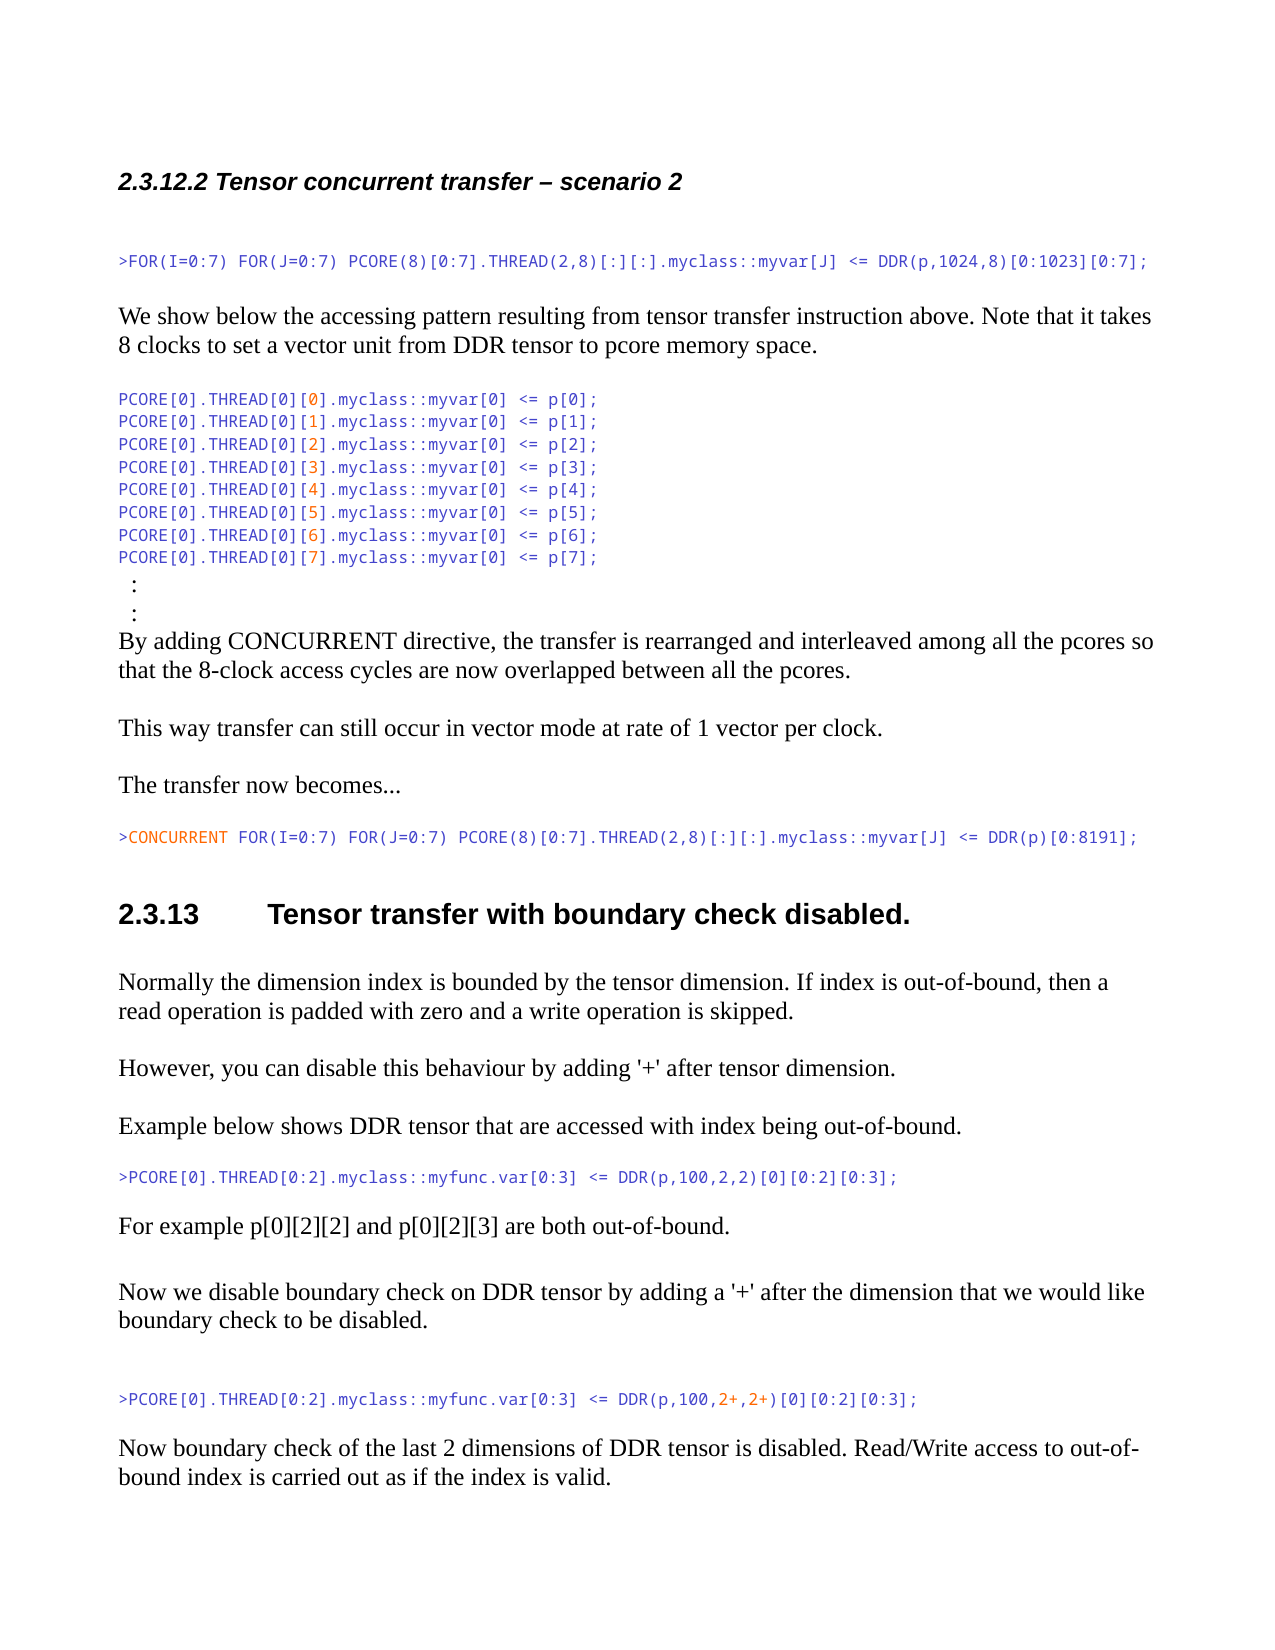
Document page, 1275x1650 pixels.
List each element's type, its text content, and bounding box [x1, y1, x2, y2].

text We show below the accessing pattern resulting from tensor transfer instruction above. Note that it takes 8 clocks to set a vector unit from DDR tensor to pcore memory space. [118, 301, 1157, 358]
subtitle Tensor concurrent transfer – scenario 2 [118, 167, 1157, 196]
subtitle Tensor transfer with boundary check disabled. [118, 897, 1157, 931]
text >FOR(I=0:7) FOR(J=0:7) PCORE(8)[0:7].THREAD(2,8)[:][:].myclass::myvar[J] <= DDR(p,1024,8)[0:1023][0:7]; [118, 249, 1157, 272]
text >PCORE[0].THREAD[0:2].myclass::myfunc.var[0:3] <= DDR(p,100,2,2)[0][0:2][0:3]; [118, 1166, 1157, 1189]
text The transfer now becomes... [118, 770, 1157, 799]
text PCORE[0].THREAD[0][1].myclass::myvar[0] <= p[1]; [118, 410, 1157, 433]
text By adding CONCURRENT directive, the transfer is rearranged and interleaved among all the pcores so that the 8-clock access cycles are now overlapped between all the pcores. [118, 626, 1157, 684]
text For example p[0][2][2] and p[0][2][3] are both out-of-bound. [118, 1211, 1157, 1240]
text Now boundary check of the last 2 dimensions of DDR tensor is disabled. Read/Write access to out-of-bound index is carried out as if the index is valid. [118, 1433, 1157, 1491]
text PCORE[0].THREAD[0][3].myclass::myvar[0] <= p[3]; [118, 455, 1157, 478]
text PCORE[0].THREAD[0][0].myclass::myvar[0] <= p[0]; [118, 387, 1157, 410]
text Normally the dimension index is bounded by the tensor dimension. If index is out-of-bound, then a read operation is padded with zero and a write operation is skipped. [118, 967, 1157, 1024]
text PCORE[0].THREAD[0][6].myclass::myvar[0] <= p[6]; [118, 523, 1157, 546]
text : [118, 598, 1157, 626]
text PCORE[0].THREAD[0][4].myclass::myvar[0] <= p[4]; [118, 478, 1157, 501]
text PCORE[0].THREAD[0][2].myclass::myvar[0] <= p[2]; [118, 433, 1157, 455]
text This way transfer can still occur in vector mode at rate of 1 vector per clock. [118, 713, 1157, 741]
text : [118, 569, 1157, 598]
text Now we disable boundary check on DDR tensor by adding a '+' after the dimension that we would like boundary check to be disabled. [118, 1277, 1157, 1334]
text >CONCURRENT FOR(I=0:7) FOR(J=0:7) PCORE(8)[0:7].THREAD(2,8)[:][:].myclass::myvar[J] <= DDR(p)[0:8191]; [118, 825, 1157, 848]
text PCORE[0].THREAD[0][7].myclass::myvar[0] <= p[7]; [118, 546, 1157, 569]
text >PCORE[0].THREAD[0:2].myclass::myfunc.var[0:3] <= DDR(p,100,2+,2+)[0][0:2][0:3]; [118, 1388, 1157, 1411]
text PCORE[0].THREAD[0][5].myclass::myvar[0] <= p[5]; [118, 501, 1157, 523]
text However, you can disable this behaviour by adding '+' after tensor dimension. [118, 1053, 1157, 1082]
text Example below shows DDR tensor that are accessed with index being out-of-bound. [118, 1111, 1157, 1139]
